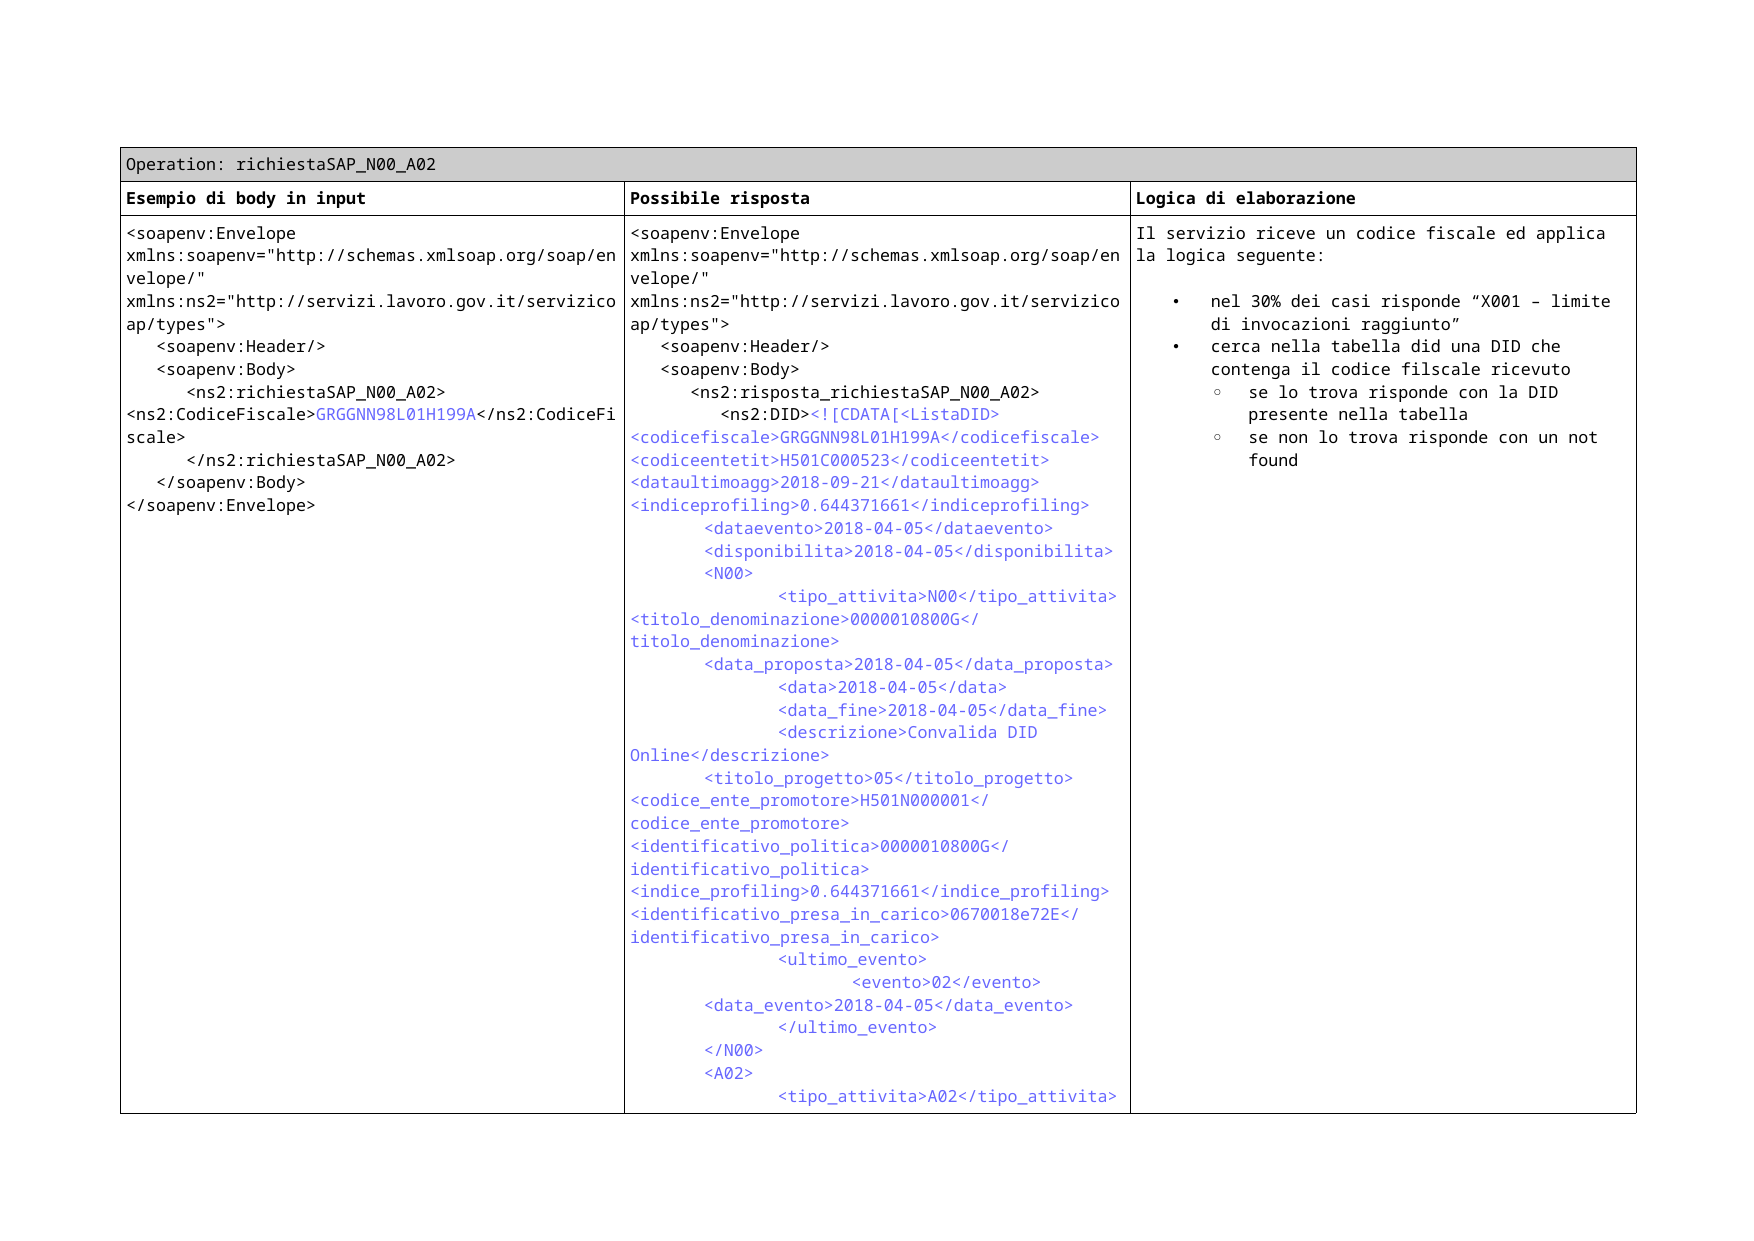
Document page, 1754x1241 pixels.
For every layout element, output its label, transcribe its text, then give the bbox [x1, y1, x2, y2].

table_header Operation: richiestaSAP_N00_A02 [121, 148, 1636, 181]
table_cell <soapenv:Envelope xmlns:soapenv="http://schemas.xmlsoap.org/soap/envelope/" xmlns:ns2="http://servizi.lavoro.gov.it/servizicoap/types"> <soapenv:Header/> <soapenv:Body> <ns2:risposta_richiestaSAP_N00_A02> <ns2:DID><![CDATA[<ListaDID> <codicefiscale>GRGGNN98L01H199A</codicefiscale> <codiceentetit>H501C000523</codiceentetit> <dataultimoagg>2018-09-21</dataultimoagg> <indiceprofiling>0.644371661</indiceprofiling> <dataevento>2018-04-05</dataevento> <disponibilita>2018-04-05</disponibilita> <N00> <tipo_attivita>N00</tipo_attivita> <titolo_denominazione>0000010800G</titolo_denominazione> <data_proposta>2018-04-05</data_proposta> <data>2018-04-05</data> <data_fine>2018-04-05</data_fine> <descrizione>Convalida DID Online</descrizione> <titolo_progetto>05</titolo_progetto> <codice_ente_promotore>H501N000001</codice_ente_promotore> <identificativo_politica>0000010800G</identificativo_politica> <indice_profiling>0.644371661</indice_profiling> <identificativo_presa_in_carico>0670018e72E</identificativo_presa_in_carico> <ultimo_evento> <evento>02</evento> <data_evento>2018-04-05</data_evento> </ultimo_evento> </N00> <A02> <tipo_attivita>A02</tipo_attivita> [625, 216, 1130, 1113]
table_cell Logica di elaborazione [1131, 182, 1636, 215]
table_cell Possibile risposta [625, 182, 1130, 215]
table_cell Il servizio riceve un codice fiscale ed applica la logica seguente: nel 30% dei casi risponde “X001 – limite di invocazioni raggiunto” cerca nella tabella did una DID che contenga il codice filscale ricevuto se lo trova risponde con la DID presente nella tabella se non lo trova risponde con un not found [1131, 216, 1636, 1113]
table_cell Esempio di body in input [121, 182, 624, 215]
table_cell <soapenv:Envelope xmlns:soapenv="http://schemas.xmlsoap.org/soap/envelope/" xmlns:ns2="http://servizi.lavoro.gov.it/servizicoap/types"> <soapenv:Header/> <soapenv:Body> <ns2:richiestaSAP_N00_A02> <ns2:CodiceFiscale>GRGGNN98L01H199A</ns2:CodiceFiscale> </ns2:richiestaSAP_N00_A02> </soapenv:Body> </soapenv:Envelope> [121, 216, 624, 1113]
